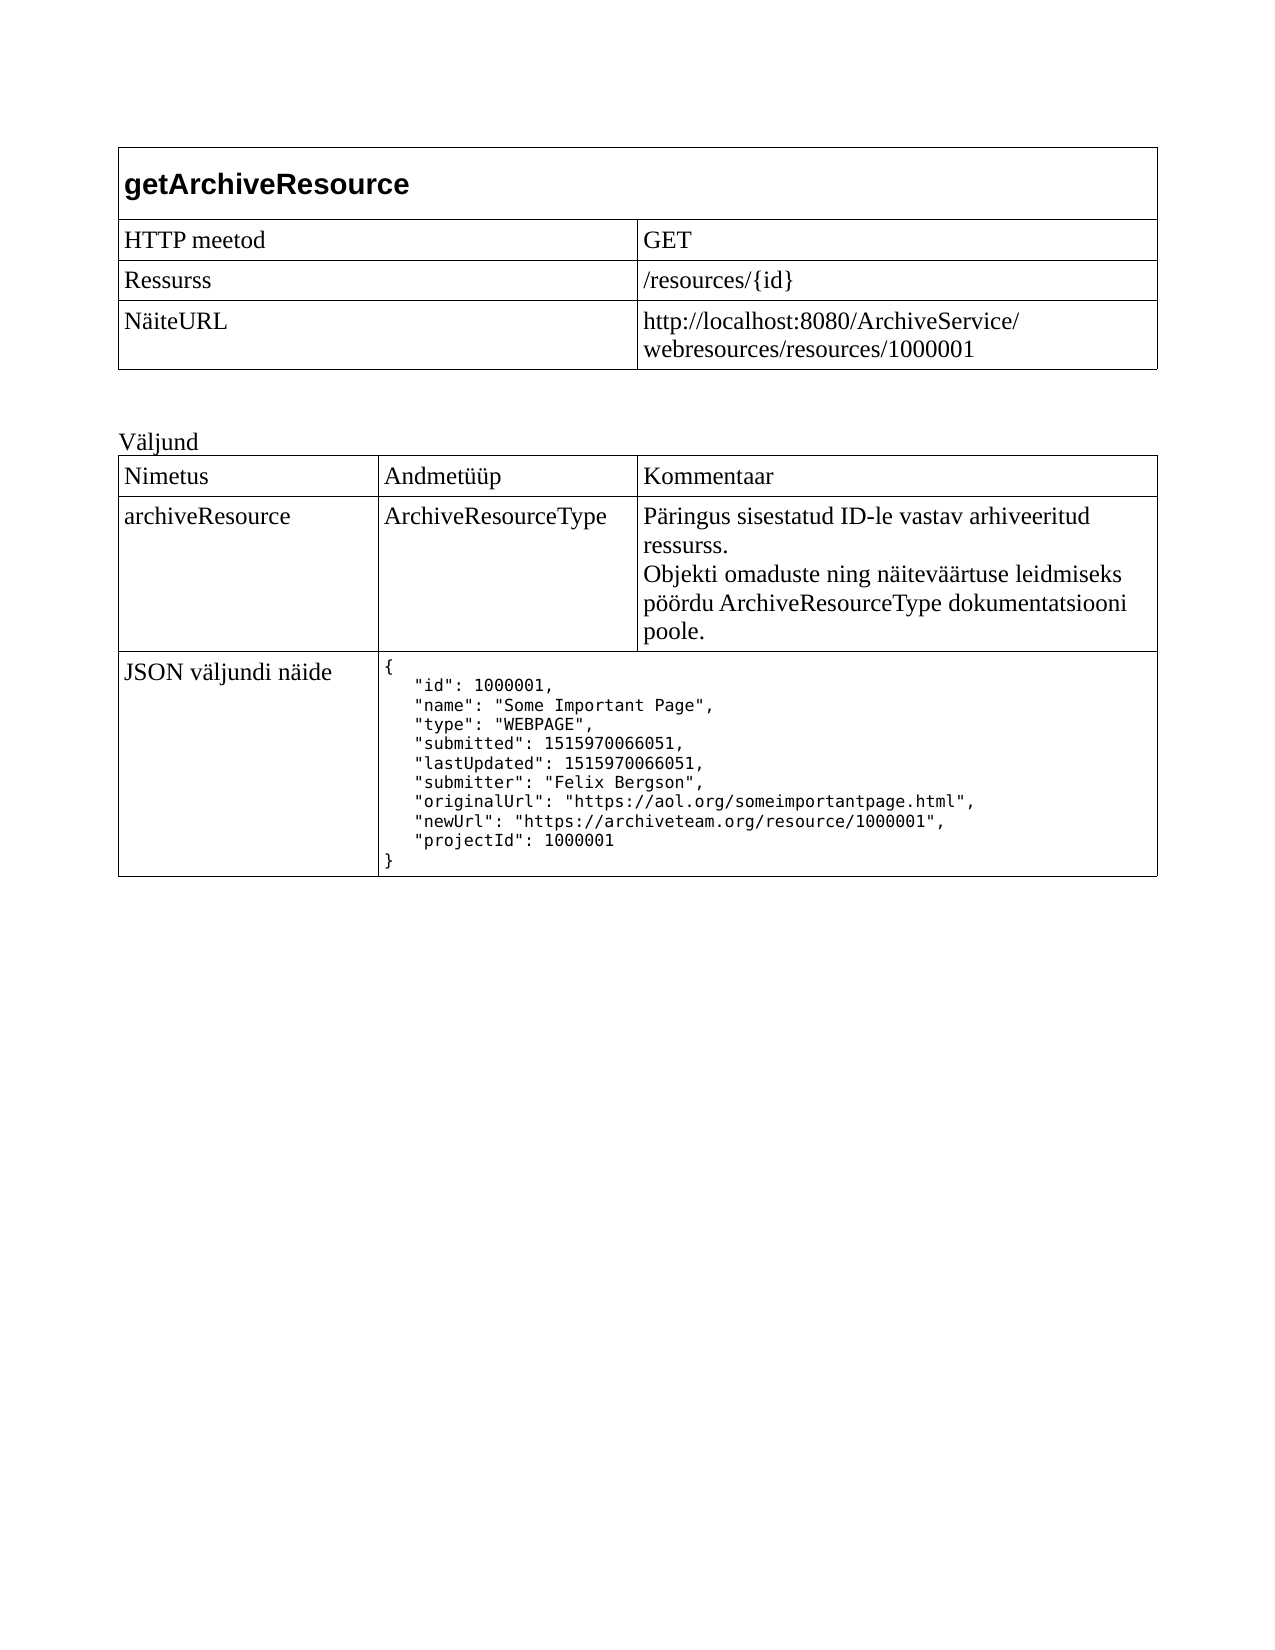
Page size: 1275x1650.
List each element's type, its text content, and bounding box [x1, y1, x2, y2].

table_cell Päringus sisestatud ID-le vastav arhiveeritud ressurss. Objekti omaduste ning näiteväärtuse leidmiseks pöördu ArchiveResourceType dokumentatsiooni poole. [638, 497, 1157, 651]
table_cell archiveResource [119, 497, 378, 651]
table_cell Ressurss [119, 261, 637, 300]
table_header getArchiveResource [119, 148, 1157, 219]
table_header Nimetus [119, 456, 378, 496]
table_cell GET [638, 220, 1157, 259]
text Väljund [118, 427, 1157, 455]
table_cell ArchiveResourceType [379, 497, 637, 651]
table_cell NäiteURL [119, 301, 637, 369]
table_cell { "id": 1000001, "name": "Some Important Page", "type": "WEBPAGE", "submitted": 1515970066051, "lastUpdated": 1515970066051, "submitter": "Felix Bergson", "originalUrl": "https://aol.org/someimportantpage.html", "newUrl": "https://archiveteam.org/resource/1000001", "projectId": 1000001 } [379, 652, 1157, 876]
table_header Kommentaar [638, 456, 1157, 496]
table_cell HTTP meetod [119, 220, 637, 259]
table_cell /resources/{id} [638, 261, 1157, 300]
table_cell JSON väljundi näide [119, 652, 378, 876]
table_cell http://localhost:8080/ArchiveService/webresources/resources/1000001 [638, 301, 1157, 369]
table_header Andmetüüp [379, 456, 637, 496]
